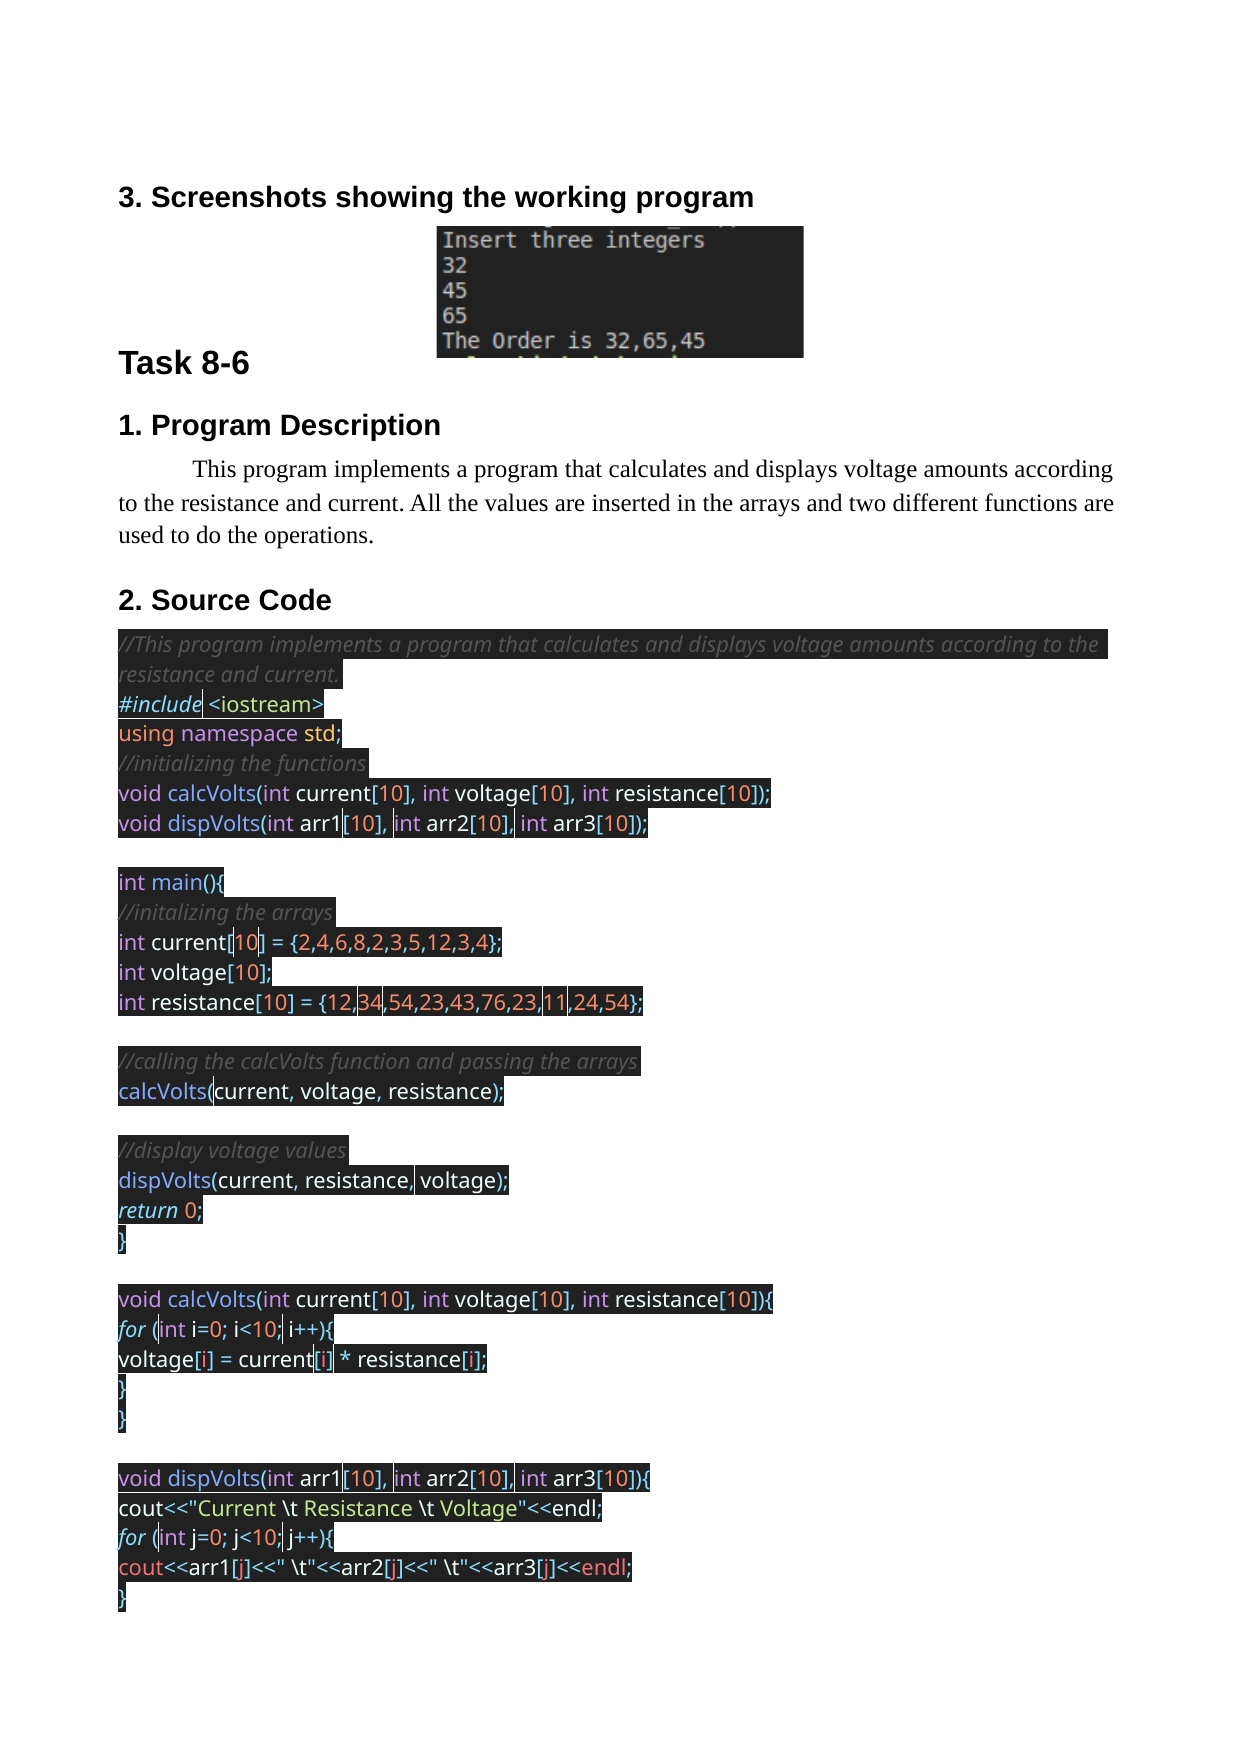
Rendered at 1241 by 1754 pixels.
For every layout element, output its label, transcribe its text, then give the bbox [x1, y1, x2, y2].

subtitle 3. Screenshots showing the working program [118, 180, 1122, 214]
text cout<<arr1[j]<<" \t"<<arr2[j]<<" \t"<<arr3[j]<<endl; [118, 1552, 1122, 1582]
text //initializing the functions [118, 748, 1122, 778]
text void calcVolts(int current[10], int voltage[10], int resistance[10]){ [118, 1284, 1122, 1314]
text void dispVolts(int arr1[10], int arr2[10], int arr3[10]); [118, 808, 1122, 838]
picture [436, 226, 804, 358]
subtitle 2. Source Code [118, 583, 1122, 617]
text cout<<"Current \t Resistance \t Voltage"<<endl; [118, 1492, 1122, 1522]
text } [118, 1224, 1122, 1254]
text void calcVolts(int current[10], int voltage[10], int resistance[10]); [118, 778, 1122, 808]
text int main(){ [118, 867, 1122, 897]
text void dispVolts(int arr1[10], int arr2[10], int arr3[10]){ [118, 1463, 1122, 1492]
text for (int i=0; i<10; i++){ [118, 1314, 1122, 1344]
text calcVolts(current, voltage, resistance); [118, 1076, 1122, 1106]
text } [118, 1373, 1122, 1403]
text int voltage[10]; [118, 957, 1122, 986]
text This program implements a program that calculates and displays voltage amounts according to the resistance and current. All the values are inserted in the arrays and two different functions are used to do the operations. [118, 454, 1122, 549]
text } [118, 1403, 1122, 1433]
text } [118, 1582, 1122, 1612]
subtitle Task 8-6 [118, 343, 1122, 381]
text return 0; [118, 1195, 1122, 1224]
text voltage[i] = current[i] * resistance[i]; [118, 1344, 1122, 1373]
text //This program implements a program that calculates and displays voltage amounts according to the resistance and current. [118, 629, 1122, 689]
subtitle 1. Program Description [118, 408, 1122, 442]
text dispVolts(current, resistance, voltage); [118, 1165, 1122, 1195]
text int resistance[10] = {12,34,54,23,43,76,23,11,24,54}; [118, 986, 1122, 1016]
text //calling the calcVolts function and passing the arrays [118, 1046, 1122, 1076]
text for (int j=0; j<10; j++){ [118, 1522, 1122, 1552]
text //initalizing the arrays [118, 897, 1122, 927]
text #include <iostream> [118, 689, 1122, 718]
text using namespace std; [118, 718, 1122, 748]
text int current[10] = {2,4,6,8,2,3,5,12,3,4}; [118, 927, 1122, 957]
text //display voltage values [118, 1135, 1122, 1165]
